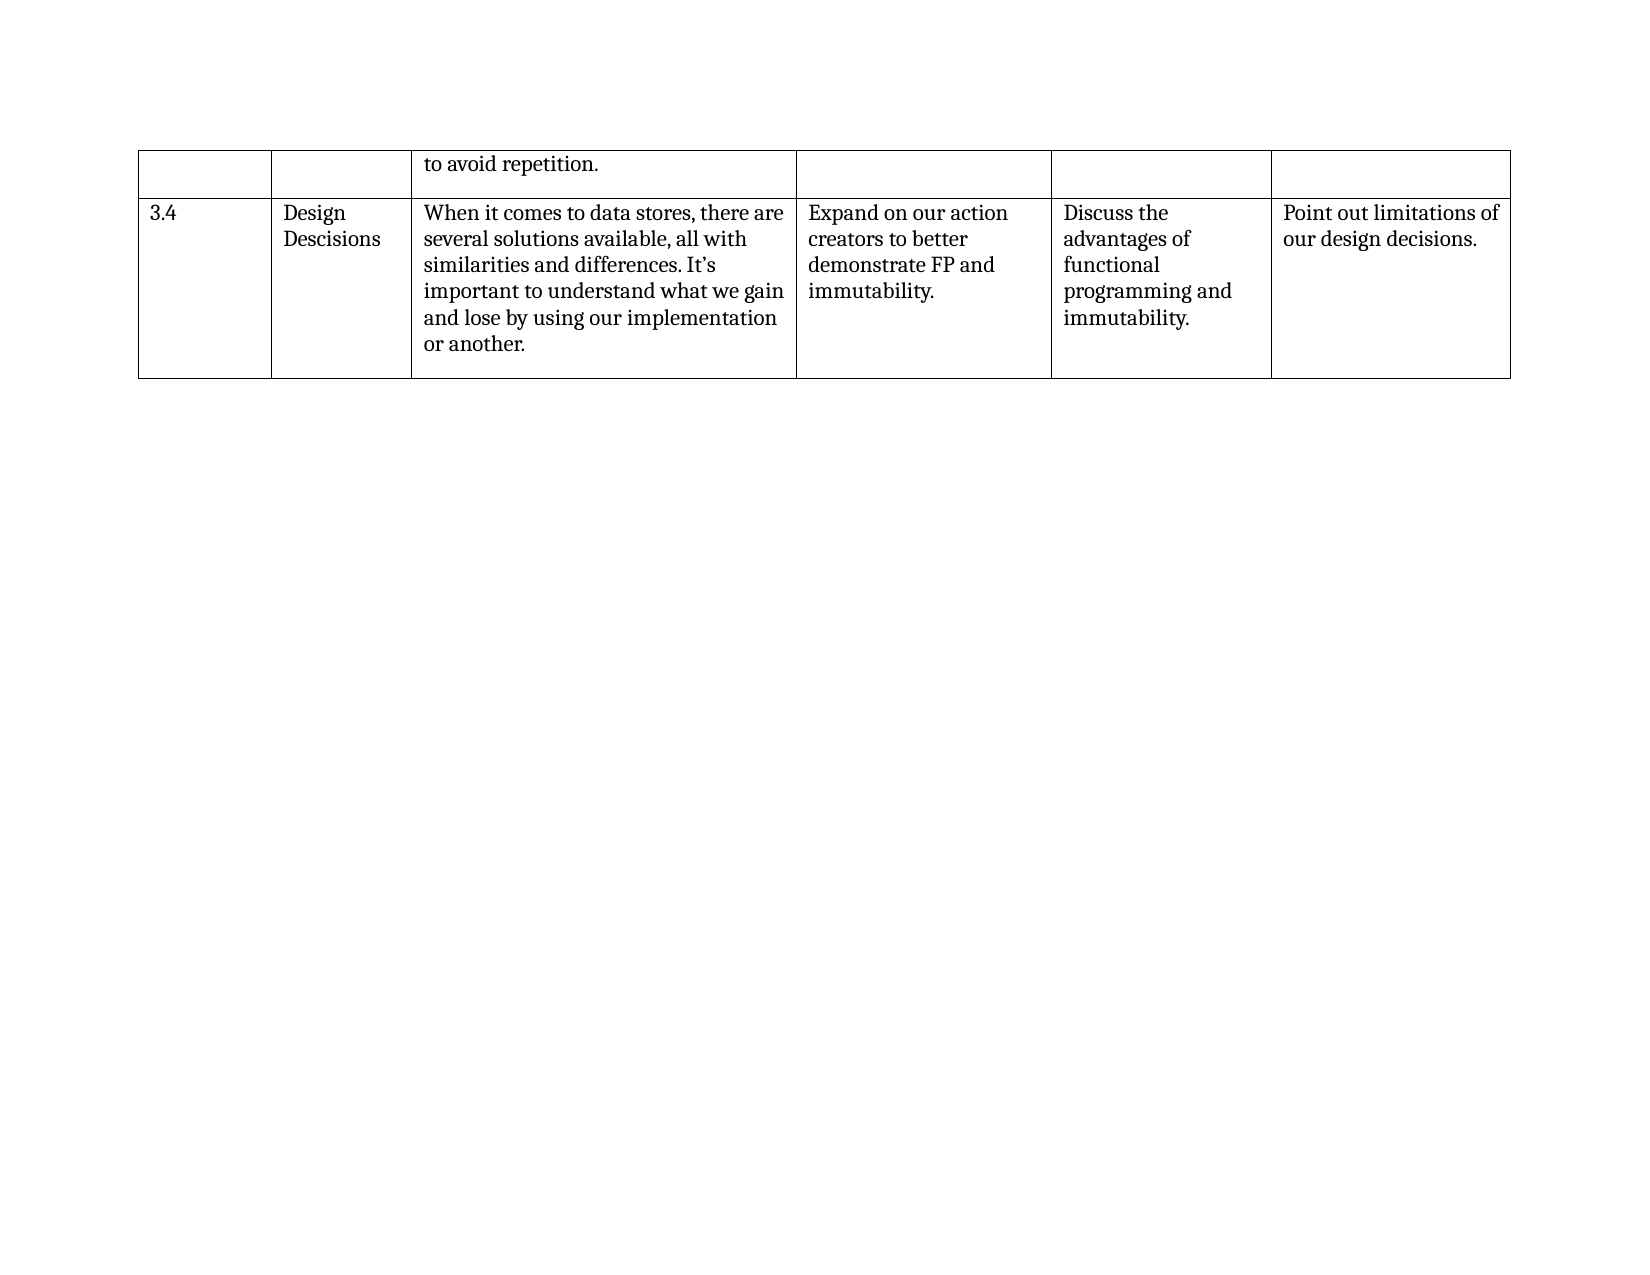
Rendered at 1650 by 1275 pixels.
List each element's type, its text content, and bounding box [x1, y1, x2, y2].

table_cell to avoid repetition. [412, 151, 796, 198]
table_cell Point out limitations of our design decisions. [1272, 199, 1510, 378]
table_cell Discuss the advantages of functional programming and immutability. [1052, 199, 1271, 378]
table_cell [1052, 151, 1271, 198]
table_cell [272, 151, 411, 198]
table_cell When it comes to data stores, there are several solutions available, all with similarities and differences. It’s important to understand what we gain and lose by using our implementation or another. [412, 199, 796, 378]
table_cell [139, 151, 271, 198]
table_cell [1272, 151, 1510, 198]
table_cell Design Descisions [272, 199, 411, 378]
table_cell 3.4 [139, 199, 271, 378]
table_cell [797, 151, 1051, 198]
table_cell Expand on our action creators to better demonstrate FP and immutability. [797, 199, 1051, 378]
